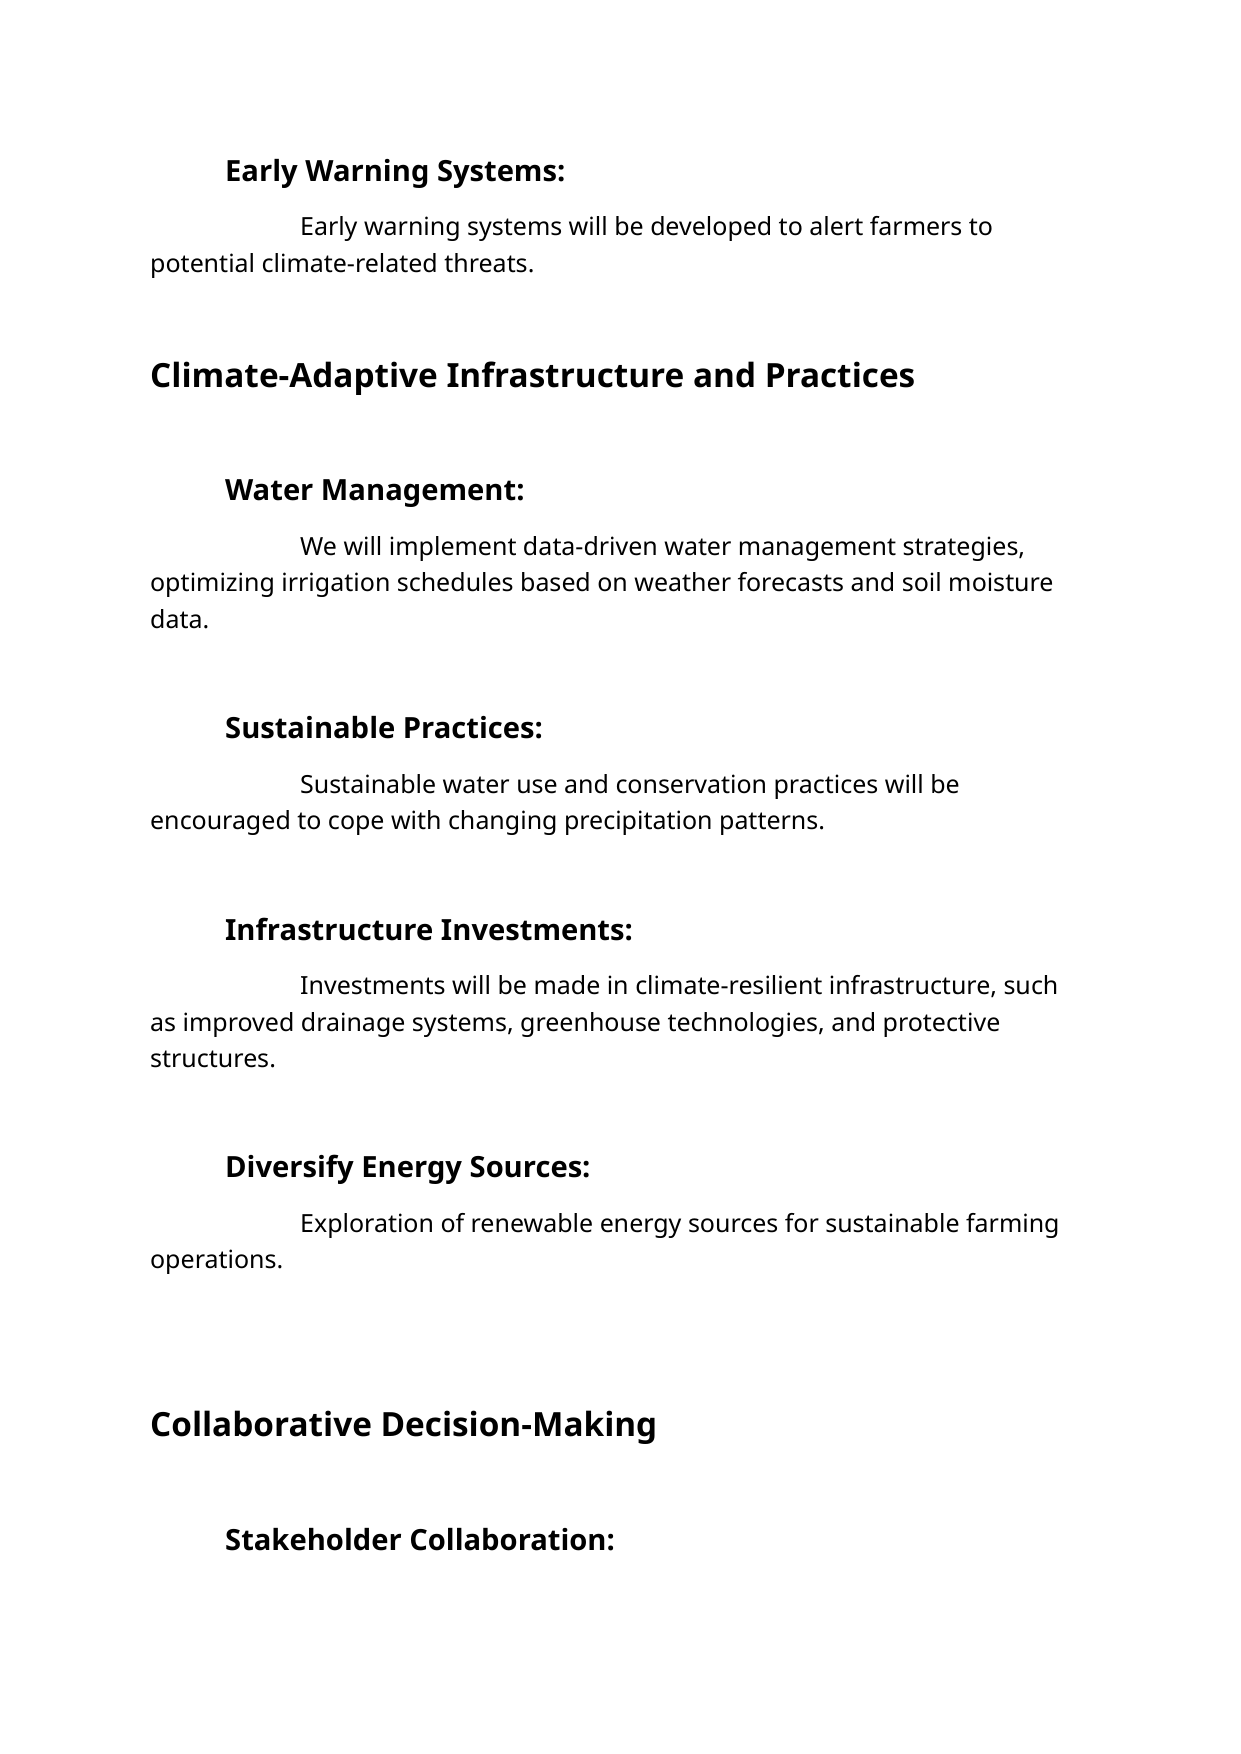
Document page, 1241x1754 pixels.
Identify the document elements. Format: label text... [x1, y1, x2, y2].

text Investments will be made in climate-resilient infrastructure, such as improved drainage systems, greenhouse technologies, and protective structures. [150, 968, 1090, 1075]
text Sustainable Practices: [150, 707, 1090, 747]
text Stakeholder Collaboration: [150, 1519, 1090, 1559]
text Sustainable water use and conservation practices will be encouraged to cope with changing precipitation patterns. [150, 767, 1090, 837]
text Early warning systems will be developed to alert farmers to potential climate-related threats. [150, 209, 1090, 279]
text Water Management: [150, 470, 1090, 509]
text Collaborative Decision-Making [150, 1401, 1090, 1447]
text Infrastructure Investments: [150, 909, 1090, 949]
text Exploration of renewable energy sources for sustainable farming operations. [150, 1206, 1090, 1276]
text Diversify Energy Sources: [150, 1147, 1090, 1186]
text We will implement data-driven water management strategies, optimizing irrigation schedules based on weather forecasts and soil moisture data. [150, 529, 1090, 636]
text Climate-Adaptive Infrastructure and Practices [150, 351, 1090, 397]
text Early Warning Systems: [150, 150, 1090, 190]
